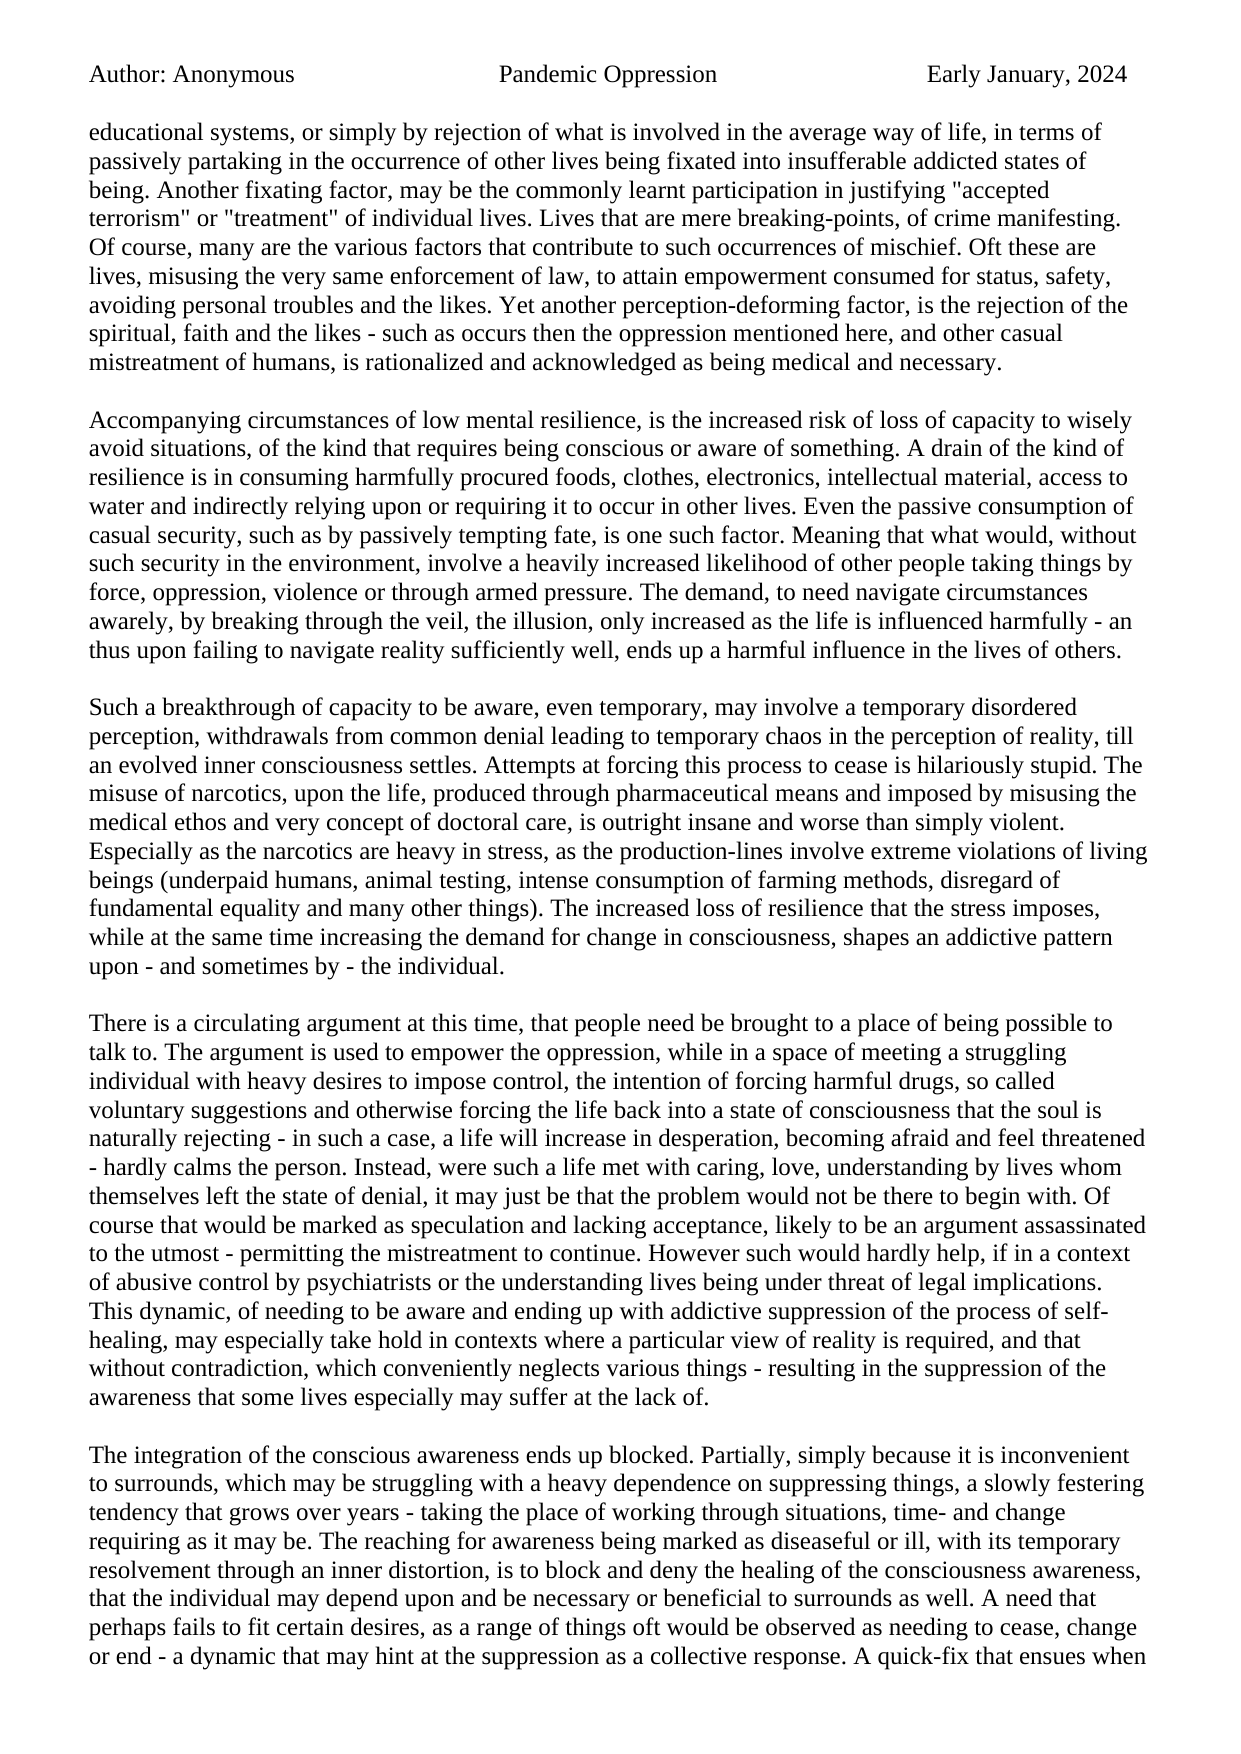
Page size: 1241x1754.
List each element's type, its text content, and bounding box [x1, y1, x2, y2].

text The integration of the conscious awareness ends up blocked. Partially, simply because it is inconvenient to surrounds, which may be struggling with a heavy dependence on suppressing things, a slowly festering tendency that grows over years - taking the place of working through situations, time- and change requiring as it may be. The reaching for awareness being marked as diseaseful or ill, with its temporary resolvement through an inner distortion, is to block and deny the healing of the consciousness awareness, that the individual may depend upon and be necessary or beneficial to surrounds as well. A need that perhaps fails to fit certain desires, as a range of things oft would be observed as needing to cease, change or end - a dynamic that may hint at the suppression as a collective response. A quick-fix that ensues when [88, 1440, 1152, 1670]
text There is a circulating argument at this time, that people need be brought to a place of being possible to talk to. The argument is used to empower the oppression, while in a space of meeting a struggling individual with heavy desires to impose control, the intention of forcing harmful drugs, so called voluntary suggestions and otherwise forcing the life back into a state of consciousness that the soul is naturally rejecting - in such a case, a life will increase in desperation, becoming afraid and feel threatened - hardly calms the person. Instead, were such a life met with caring, love, understanding by lives whom themselves left the state of denial, it may just be that the problem would not be there to begin with. Of course that would be marked as speculation and lacking acceptance, likely to be an argument assassinated to the utmost - permitting the mistreatment to continue. However such would hardly help, if in a context of abusive control by psychiatrists or the understanding lives being under threat of legal implications. This dynamic, of needing to be aware and ending up with addictive suppression of the process of self-healing, may especially take hold in contexts where a particular view of reality is required, and that without contradiction, which conveniently neglects various things - resulting in the suppression of the awareness that some lives especially may suffer at the lack of. [88, 1008, 1152, 1411]
text educational systems, or simply by rejection of what is involved in the average way of life, in terms of passively partaking in the occurrence of other lives being fixated into insufferable addicted states of being. Another fixating factor, may be the commonly learnt participation in justifying "accepted terrorism" or "treatment" of individual lives. Lives that are mere breaking-points, of crime manifesting. Of course, many are the various factors that contribute to such occurrences of mischief. Oft these are lives, misusing the very same enforcement of law, to attain empowerment consumed for status, safety, avoiding personal troubles and the likes. Yet another perception-deforming factor, is the rejection of the spiritual, faith and the likes - such as occurs then the oppression mentioned here, and other casual mistreatment of humans, is rationalized and acknowledged as being medical and necessary. [88, 117, 1152, 376]
text Such a breakthrough of capacity to be aware, even temporary, may involve a temporary disordered perception, withdrawals from common denial leading to temporary chaos in the perception of reality, till an evolved inner consciousness settles. Attempts at forcing this process to cease is hilariously stupid. The misuse of narcotics, upon the life, produced through pharmaceutical means and imposed by misusing the medical ethos and very concept of doctoral care, is outright insane and worse than simply violent. Especially as the narcotics are heavy in stress, as the production-lines involve extreme violations of living beings (underpaid humans, animal testing, intense consumption of farming methods, disregard of fundamental equality and many other things). The increased loss of resilience that the stress imposes, while at the same time increasing the demand for change in consciousness, shapes an addictive pattern upon - and sometimes by - the individual. [88, 692, 1152, 980]
text Accompanying circumstances of low mental resilience, is the increased risk of loss of capacity to wisely avoid situations, of the kind that requires being conscious or aware of something. A drain of the kind of resilience is in consuming harmfully procured foods, clothes, electronics, intellectual material, access to water and indirectly relying upon or requiring it to occur in other lives. Even the passive consumption of casual security, such as by passively tempting fate, is one such factor. Meaning that what would, without such security in the environment, involve a heavily increased likelihood of other people taking things by force, oppression, violence or through armed pressure. The demand, to need navigate circumstances awarely, by breaking through the veil, the illusion, only increased as the life is influenced harmfully - an thus upon failing to navigate reality sufficiently well, ends up a harmful influence in the lives of others. [88, 405, 1152, 663]
